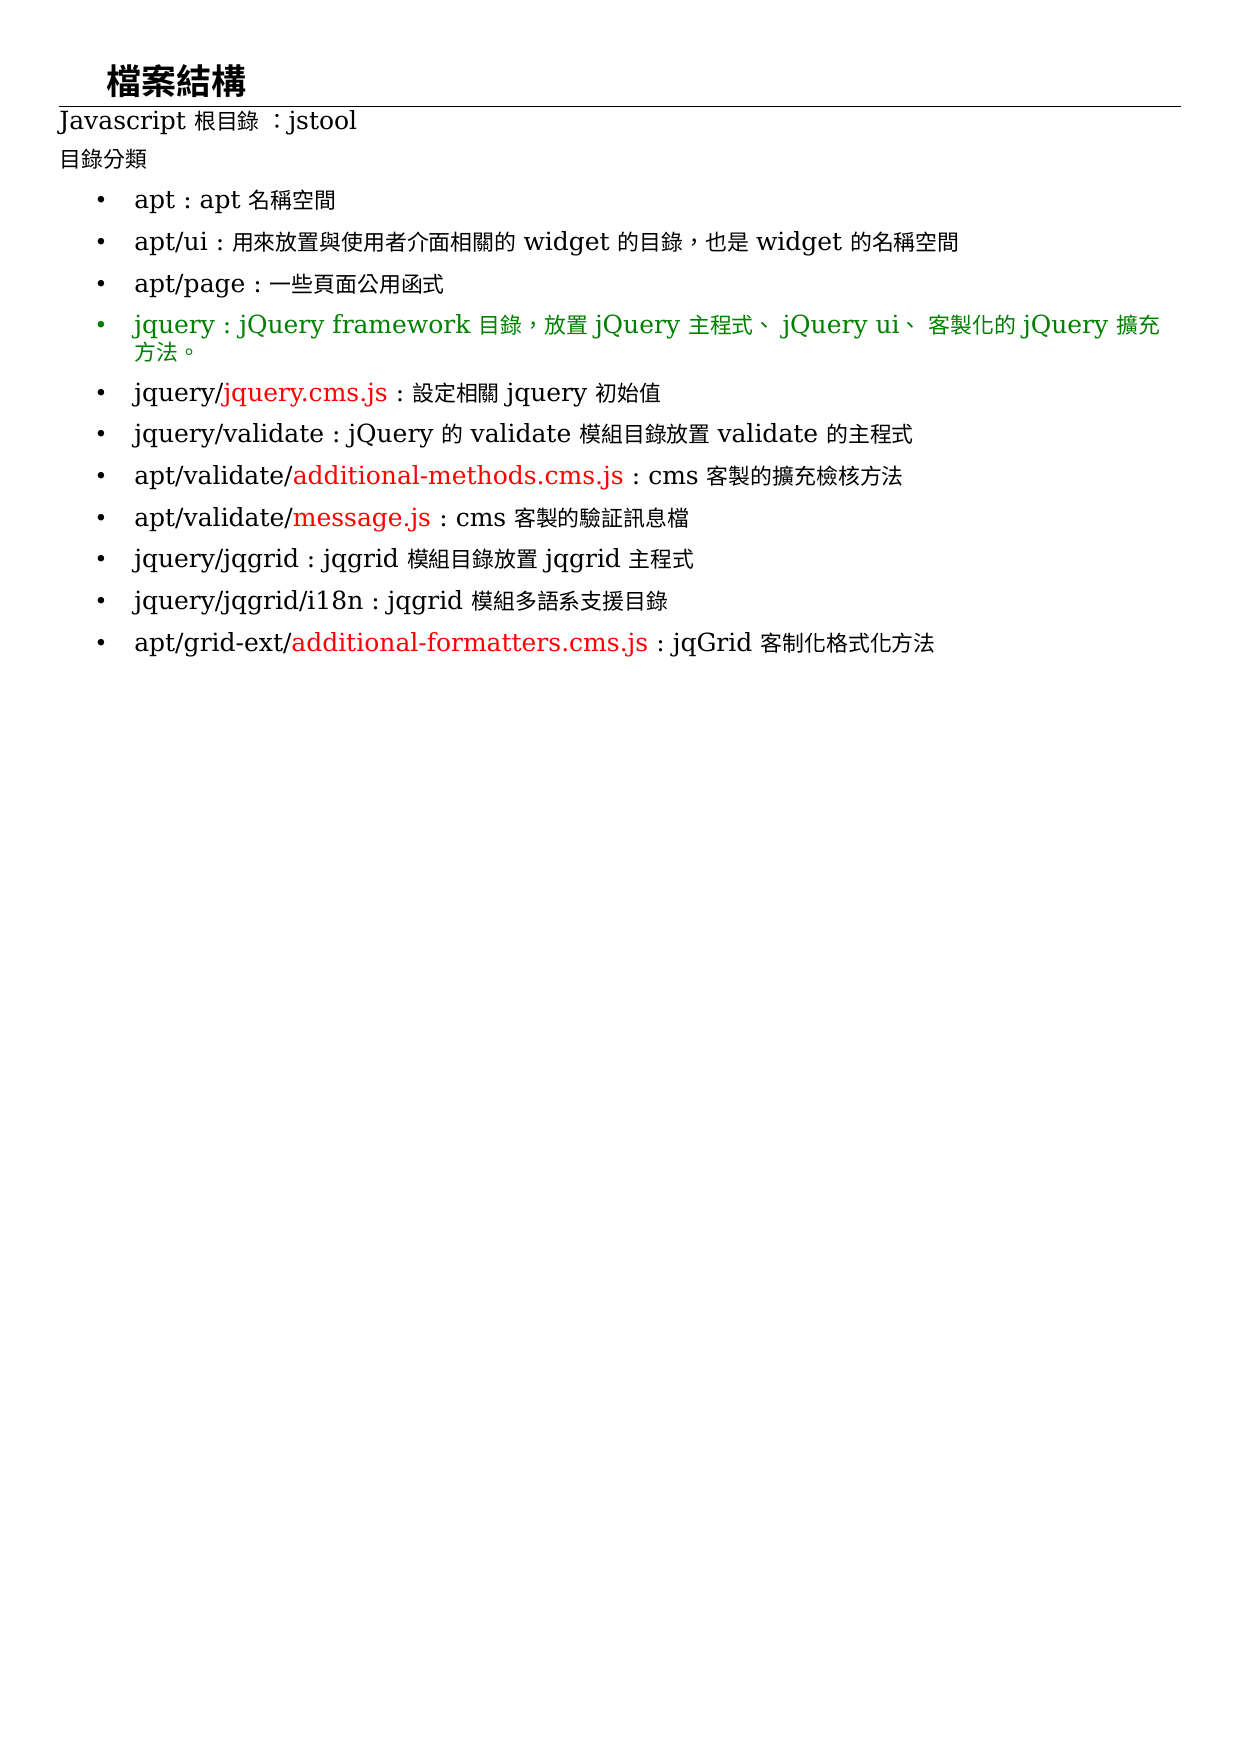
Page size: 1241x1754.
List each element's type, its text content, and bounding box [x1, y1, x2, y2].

subtitle 檔案結構 [59, 59, 1181, 106]
list apt : apt 名稱空間 [97, 186, 1181, 215]
list apt/validate/message.js : cms 客製的驗証訊息檔 [97, 503, 1181, 532]
list apt/ui : 用來放置與使用者介面相關的 widget 的目錄，也是 widget 的名稱空間 [97, 227, 1181, 256]
list apt/validate/additional-methods.cms.js : cms 客製的擴充檢核方法 [97, 461, 1181, 490]
list jquery/jqgrid/i18n : jqgrid 模組多語系支援目錄 [97, 586, 1181, 615]
text Javascript 根目錄 ：jstool [59, 107, 1181, 135]
list jquery/validate : jQuery 的 validate 模組目錄放置 validate 的主程式 [97, 419, 1181, 449]
list jquery/jqgrid : jqgrid 模組目錄放置 jqgrid 主程式 [97, 544, 1181, 574]
list apt/page : 一些頁面公用函式 [97, 269, 1181, 298]
list apt/grid-ext/additional-formatters.cms.js : jqGrid 客制化格式化方法 [97, 628, 1181, 657]
list jquery/jquery.cms.js : 設定相關 jquery 初始值 [97, 378, 1181, 407]
text 目錄分類 [59, 148, 1181, 173]
list jquery : jQuery framework 目錄，放置 jQuery 主程式、 jQuery ui、 客製化的 jQuery 擴充方法。 [97, 311, 1181, 365]
